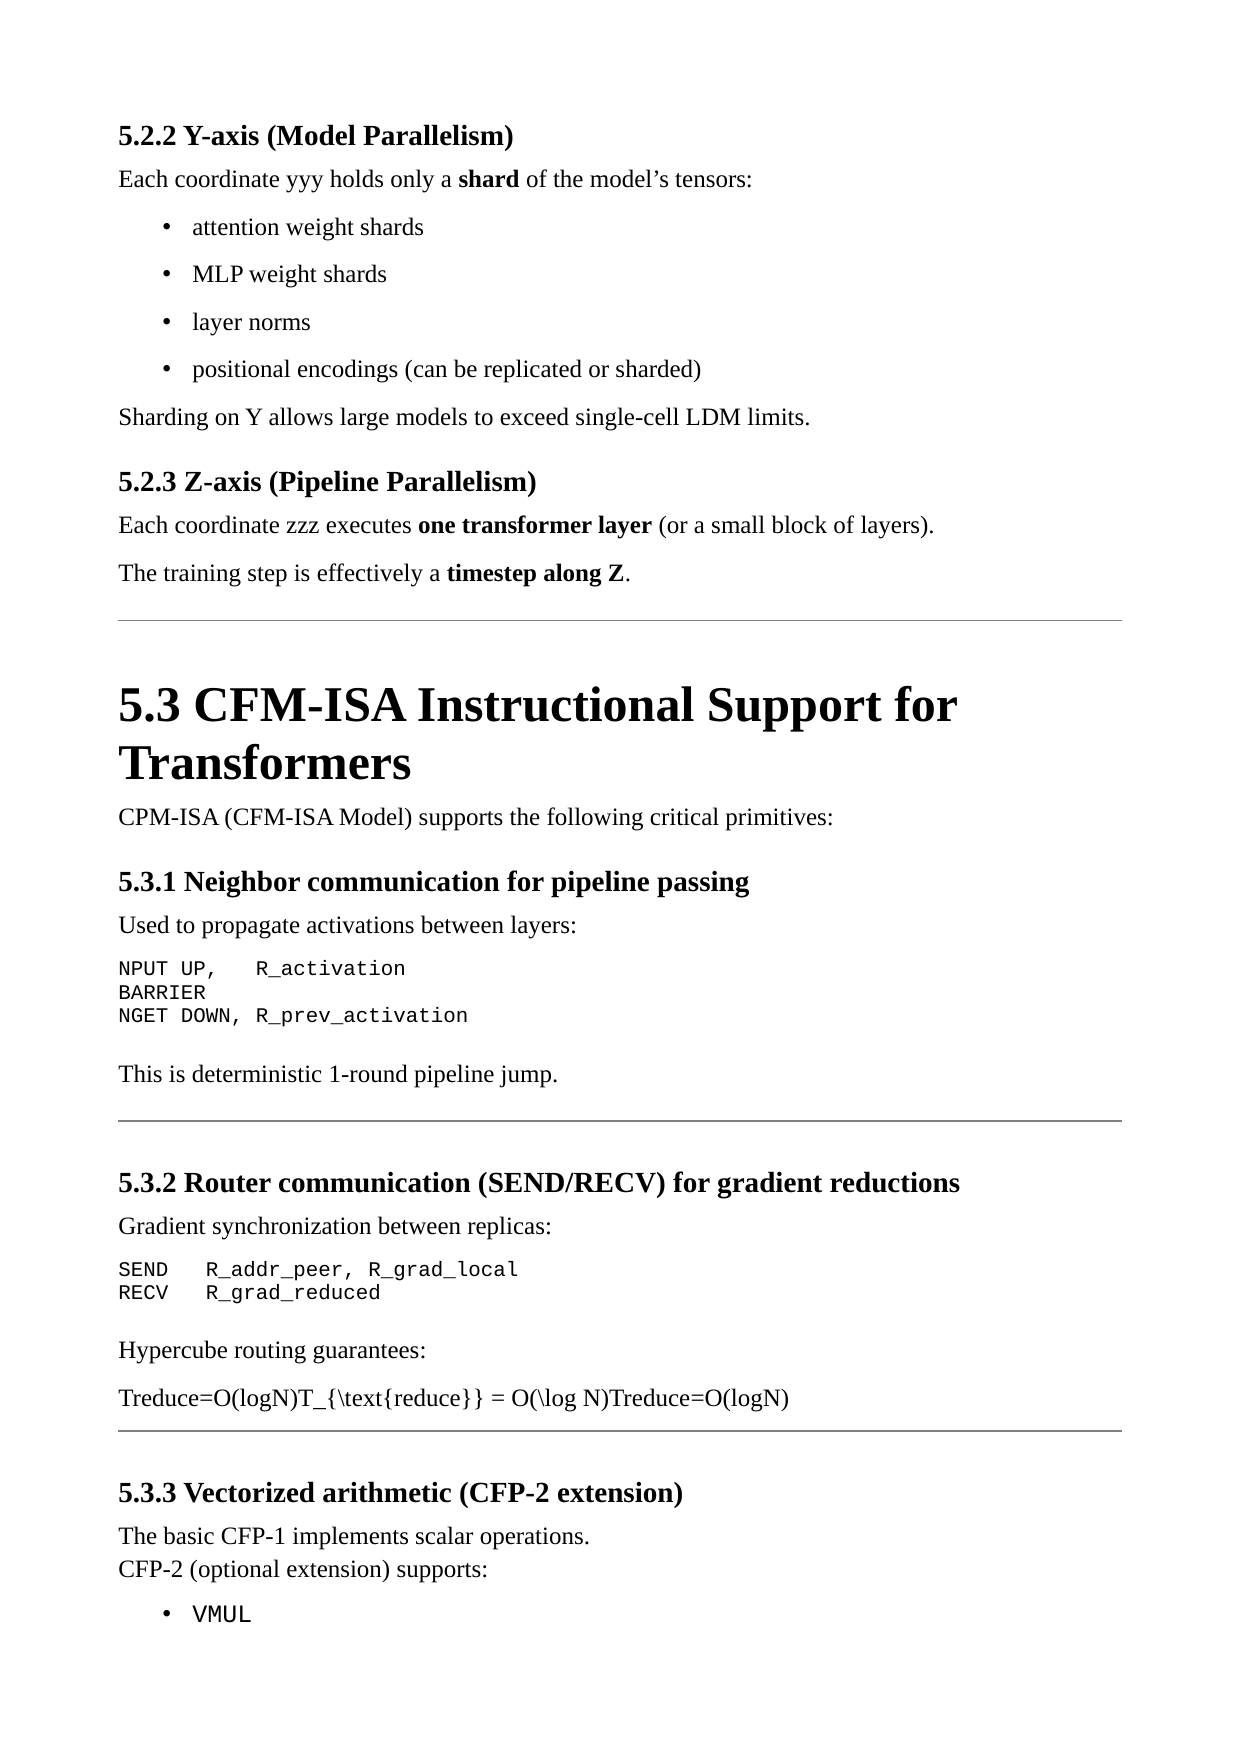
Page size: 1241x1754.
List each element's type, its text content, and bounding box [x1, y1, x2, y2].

list MLP weight shards [162, 259, 1122, 288]
text CPM-ISA (CFM-ISA Model) supports the following critical primitives: [118, 802, 1122, 831]
text Used to propagate activations between layers: [118, 911, 1122, 939]
subtitle 5.2.3 Z-axis (Pipeline Parallelism) [118, 464, 1122, 498]
text Each coordinate zzz executes one transformer layer (or a small block of layers). [118, 510, 1122, 539]
subtitle 5.3 CFM-ISA Instructional Support for Transformers [118, 675, 1122, 790]
subtitle 5.3.3 Vectorized arithmetic (CFP-2 extension) [118, 1475, 1122, 1508]
text RECV R_grad_reduced [118, 1282, 1122, 1306]
text Treduce=O(log⁡N)T_{\text{reduce}} = O(\log N)Treduce​=O(logN) [118, 1383, 1122, 1412]
subtitle 5.3.2 Router communication (SEND/RECV) for gradient reductions [118, 1165, 1122, 1199]
subtitle 5.2.2 Y-axis (Model Parallelism) [118, 118, 1122, 152]
list positional encodings (can be replicated or sharded) [162, 354, 1122, 383]
subtitle 5.3.1 Neighbor communication for pipeline passing [118, 864, 1122, 898]
text Hypercube routing guarantees: [118, 1336, 1122, 1364]
text Gradient synchronization between replicas: [118, 1211, 1122, 1240]
text Sharding on Y allows large models to exceed single-cell LDM limits. [118, 402, 1122, 431]
text This is deterministic 1-round pipeline jump. [118, 1059, 1122, 1087]
list VMUL [162, 1602, 1122, 1630]
text BARRIER [118, 982, 1122, 1006]
list layer norms [162, 307, 1122, 336]
text NPUT UP, R_activation [118, 958, 1122, 982]
list attention weight shards [162, 212, 1122, 241]
text NGET DOWN, R_prev_activation [118, 1006, 1122, 1029]
text The training step is effectively a timestep along Z. [118, 558, 1122, 587]
text SEND R_addr_peer, R_grad_local [118, 1259, 1122, 1282]
text The basic CFP-1 implements scalar operations. CFP-2 (optional extension) supports: [118, 1521, 1122, 1583]
text Each coordinate yyy holds only a shard of the model’s tensors: [118, 164, 1122, 193]
